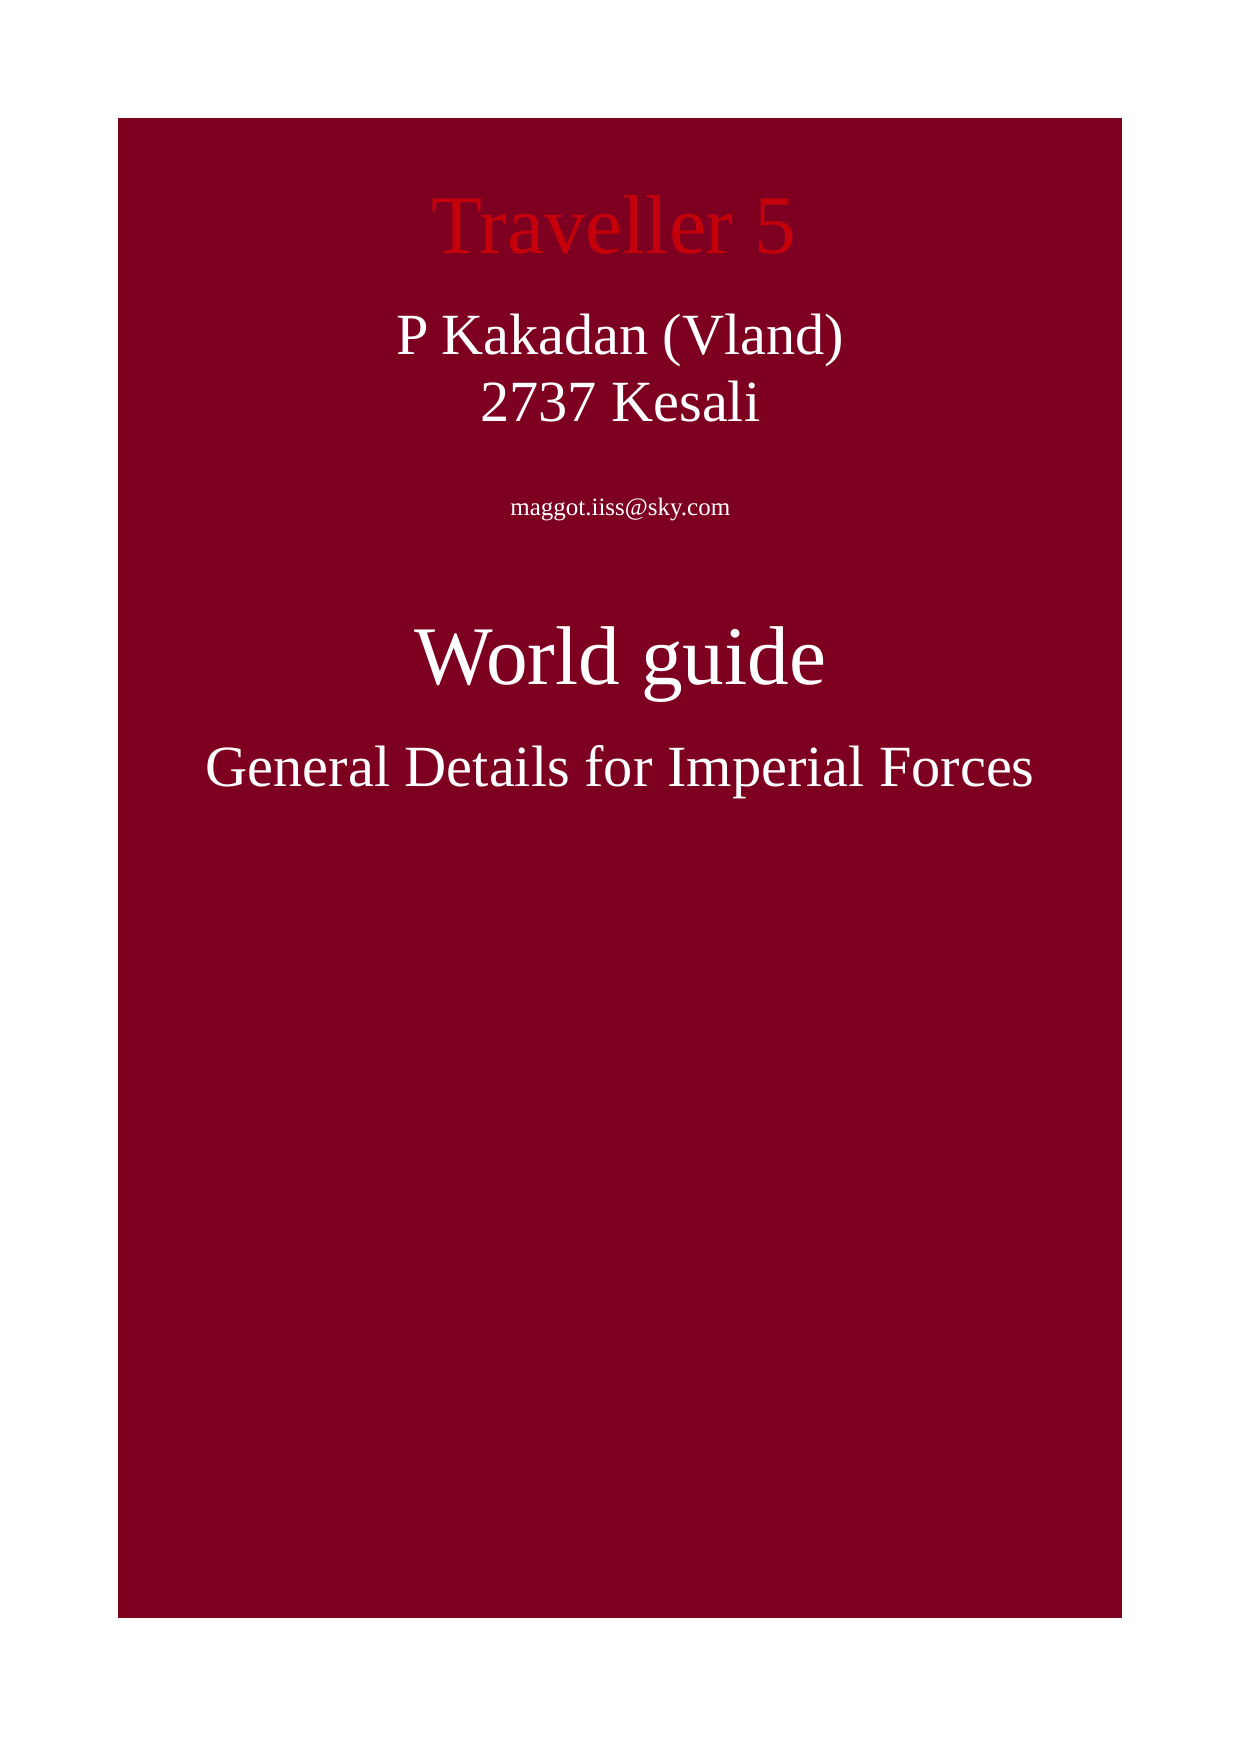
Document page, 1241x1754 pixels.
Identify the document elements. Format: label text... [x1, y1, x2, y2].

text 2737 Kesali [118, 367, 1122, 434]
text P Kakadan (Vland) [118, 300, 1122, 367]
text World guide [118, 607, 1122, 703]
text maggot.iiss@sky.com [118, 492, 1122, 521]
text Traveller 5 [118, 176, 1122, 271]
text General Details for Imperial Forces [118, 731, 1122, 798]
